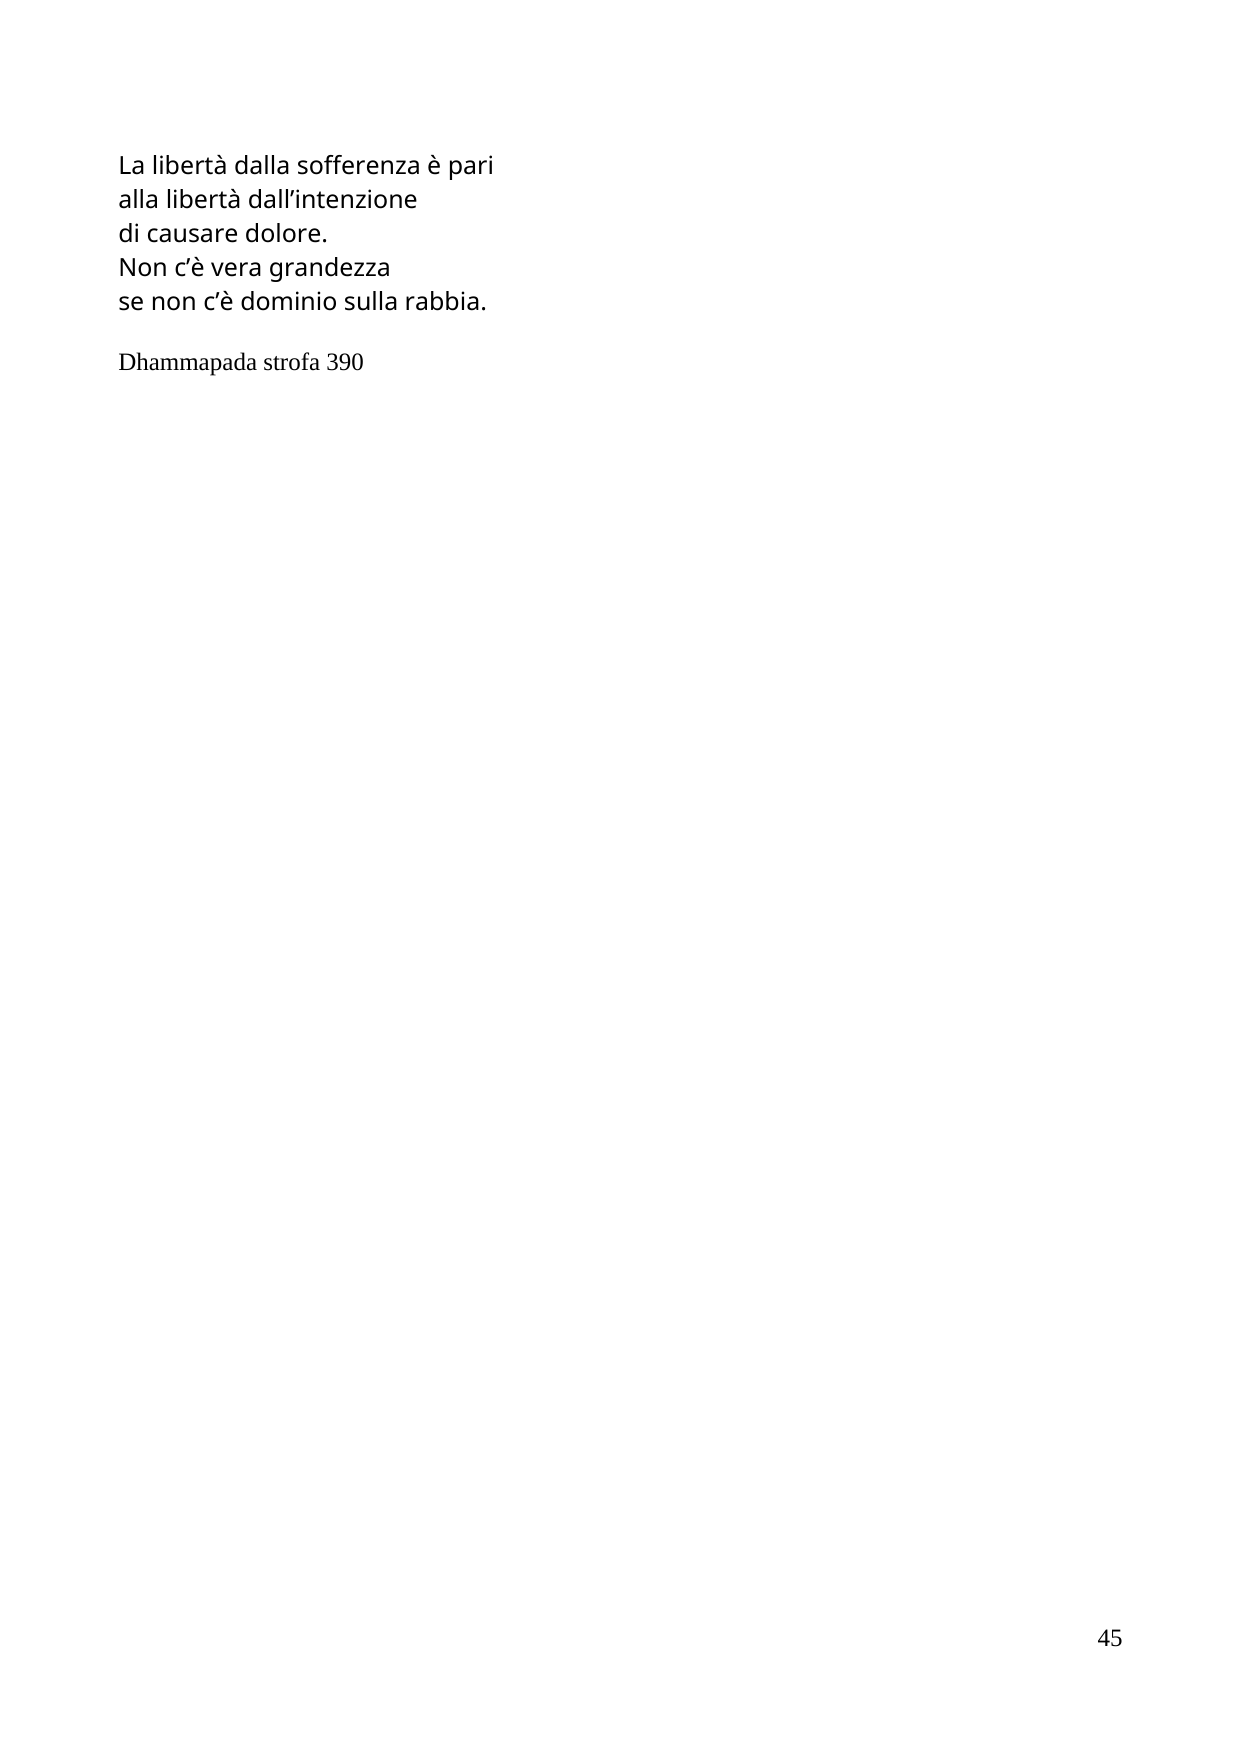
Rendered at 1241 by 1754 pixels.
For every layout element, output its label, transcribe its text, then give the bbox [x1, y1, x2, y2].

text La libertà dalla sofferenza è pari [118, 148, 1122, 182]
text Dhammapada strofa 390 [118, 347, 1122, 375]
text se non c’è dominio sulla rabbia. [118, 284, 1122, 318]
text di causare dolore. Non c’è vera grandezza [118, 216, 1122, 284]
text alla libertà dall’intenzione [118, 182, 1122, 216]
